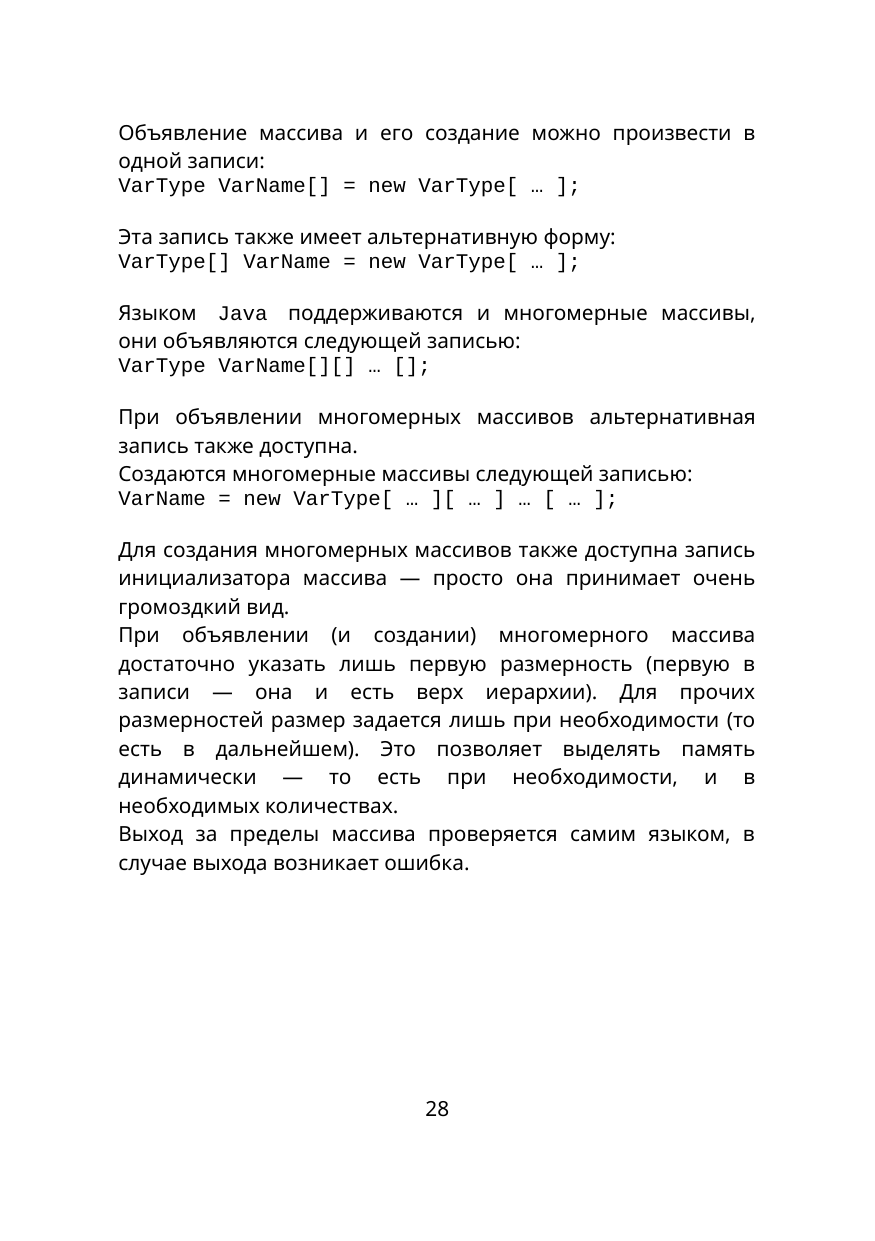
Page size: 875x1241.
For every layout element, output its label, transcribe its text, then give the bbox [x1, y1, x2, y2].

text Объявление массива и его создание можно произвести в одной записи: [118, 118, 756, 175]
text VarType VarName[][] … []; [118, 355, 756, 379]
text Языком Java поддерживаются и многомерные массивы, они объявляются следующей записью: [118, 298, 756, 355]
text VarType[] VarName = new VarType[ … ]; [118, 251, 756, 274]
text При объявлении (и создании) многомерного массива достаточно указать лишь первую размерность (первую в записи — она и есть верх иерархии). Для прочих размерностей размер задается лишь при необходимости (то есть в дальнейшем). Это позволяет выделять память динамически — то есть при необходимости, и в необходимых количествах. [118, 620, 756, 819]
text Для создания многомерных массивов также доступна запись инициализатора массива — просто она принимает очень громоздкий вид. [118, 535, 756, 620]
text VarType VarName[] = new VarType[ … ]; [118, 175, 756, 199]
text При объявлении многомерных массивов альтернативная запись также доступна. [118, 402, 756, 459]
text Эта запись также имеет альтернативную форму: [118, 222, 756, 251]
text Выход за пределы массива проверяется самим языком, в случае выхода возникает ошибка. [118, 819, 756, 876]
text Создаются многомерные массивы следующей записью: [118, 459, 756, 488]
text VarName = new VarType[ … ][ … ] … [ … ]; [118, 488, 756, 511]
